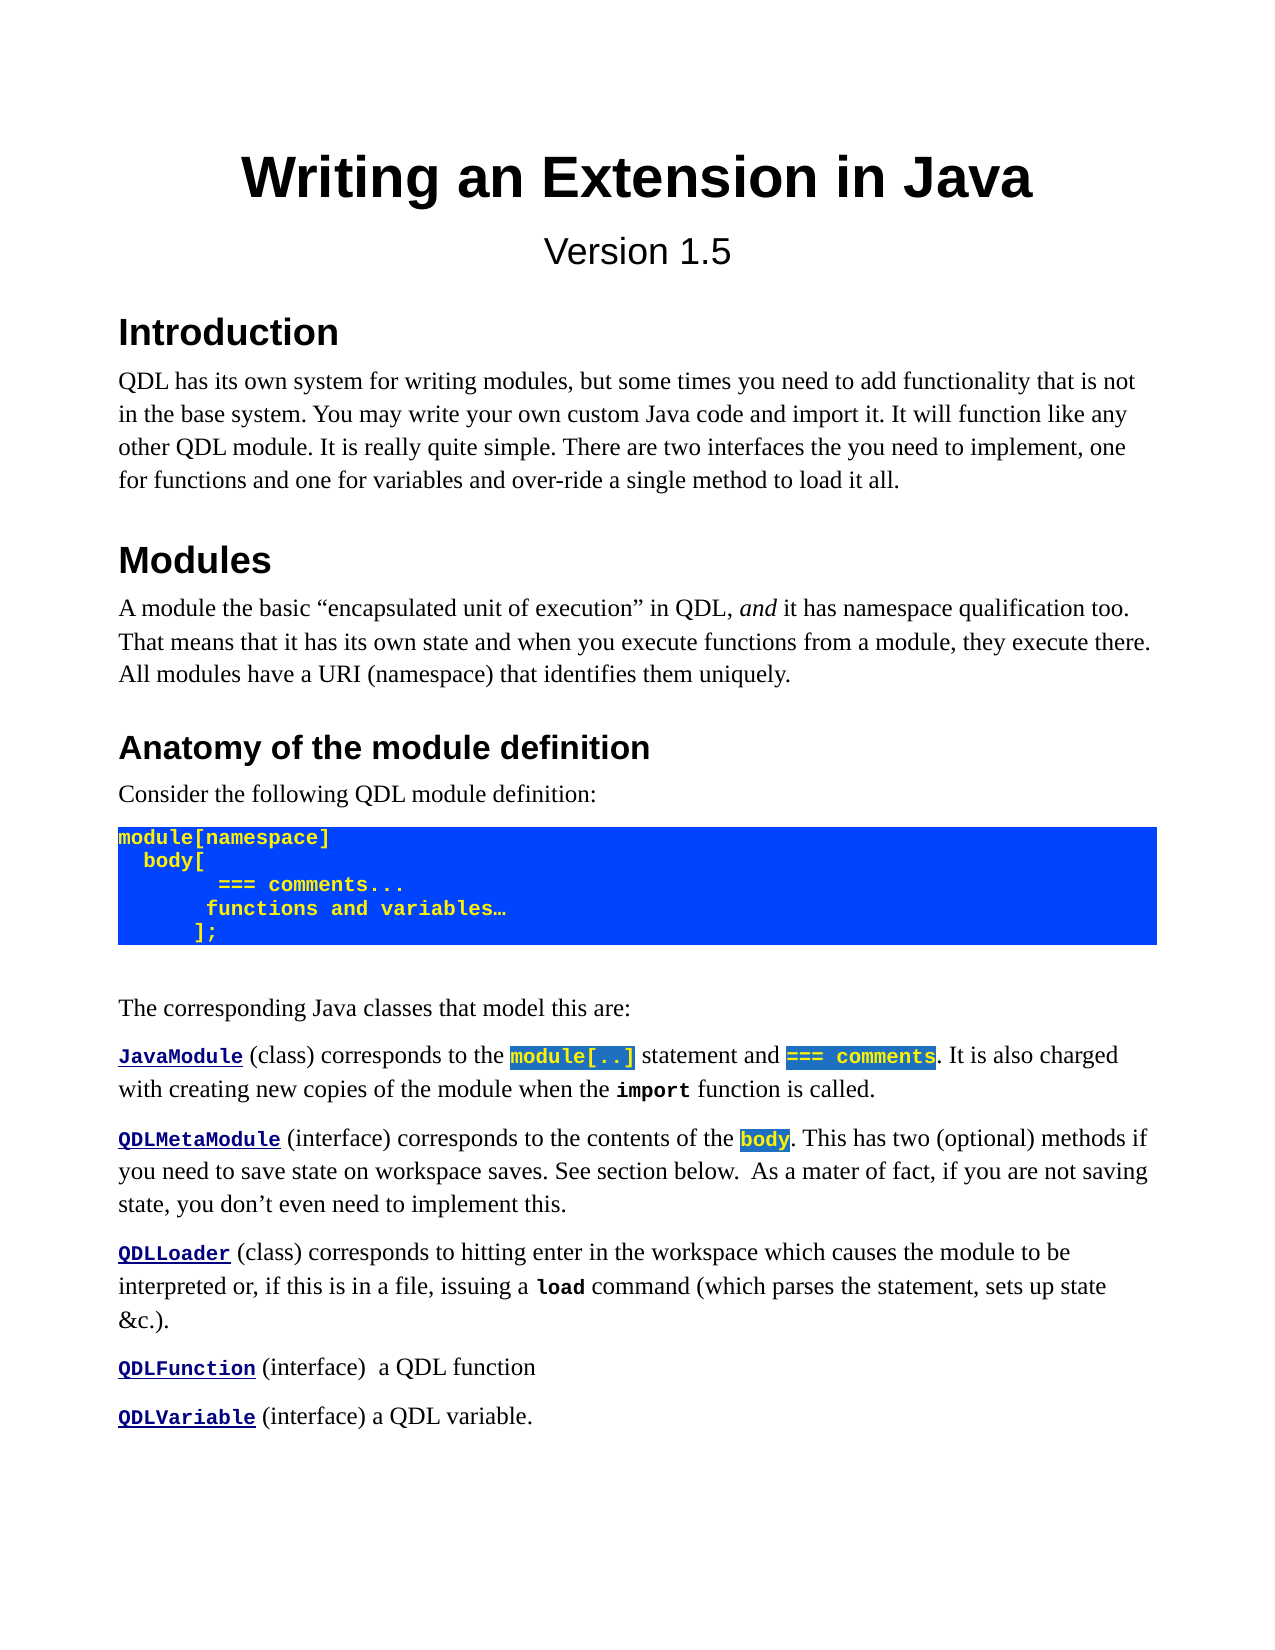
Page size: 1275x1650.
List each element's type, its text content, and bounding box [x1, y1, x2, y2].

subtitle Introduction [118, 309, 1157, 353]
text A module the basic “encapsulated unit of execution” in QDL, and it has namespace qualification too. That means that it has its own state and when you execute functions from a module, they execute there. All modules have a URI (namespace) that identifies them uniquely. [118, 593, 1157, 688]
text The corresponding Java classes that model this are: [118, 993, 1157, 1021]
text QDLLoader (class) corresponds to hitting enter in the workspace which causes the module to be interpreted or, if this is in a file, issuing a load command (which parses the statement, sets up state &c.). [118, 1237, 1157, 1333]
subtitle Anatomy of the module definition [118, 728, 1157, 767]
text functions and variables… [118, 898, 1157, 921]
text QDLFunction (interface) a QDL function [118, 1352, 1157, 1382]
subtitle Version 1.5 [118, 229, 1157, 272]
text Consider the following QDL module definition: [118, 779, 1157, 808]
title Writing an Extension in Java [118, 143, 1157, 210]
text JavaModule (class) corresponds to the module[..] statement and === comments. It is also charged with creating new copies of the module when the import function is called. [118, 1040, 1157, 1104]
text body[ [118, 850, 1157, 874]
text QDLVariable (interface) a QDL variable. [118, 1401, 1157, 1431]
subtitle Modules [118, 537, 1157, 581]
text ]; [118, 921, 1157, 945]
text module[namespace] [118, 827, 1157, 850]
text === comments... [118, 874, 1157, 898]
text QDLMetaModule (interface) corresponds to the contents of the body. This has two (optional) methods if you need to save state on workspace saves. See section below. As a mater of fact, if you are not saving state, you don’t even need to implement this. [118, 1123, 1157, 1218]
text QDL has its own system for writing modules, but some times you need to add functionality that is not in the base system. You may write your own custom Java code and import it. It will function like any other QDL module. It is really quite simple. There are two interfaces the you need to implement, one for functions and one for variables and over-ride a single method to load it all. [118, 366, 1157, 493]
